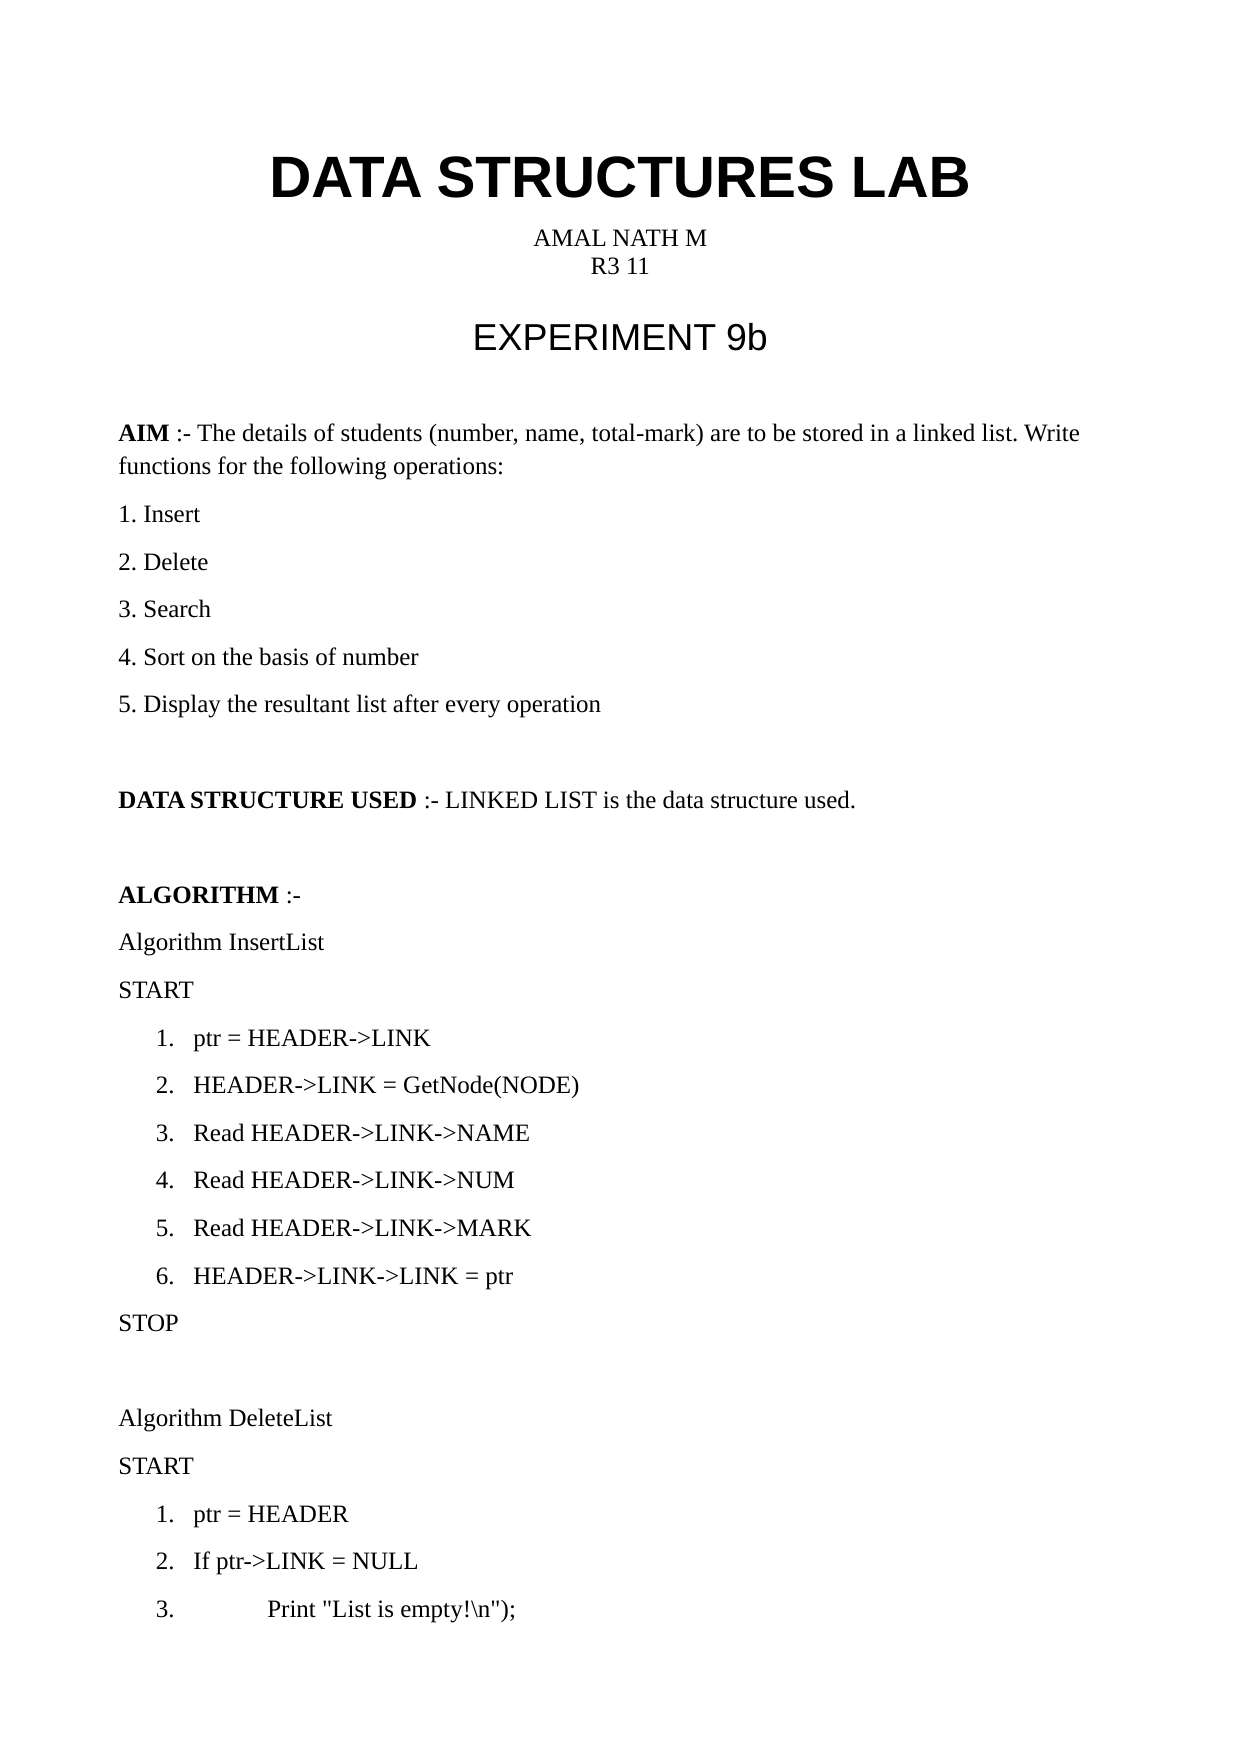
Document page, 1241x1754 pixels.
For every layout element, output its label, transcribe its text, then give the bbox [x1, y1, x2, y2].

list Read HEADER->LINK->NUM [156, 1166, 1122, 1194]
title DATA STRUCTURES LAB [118, 143, 1122, 210]
text 2. Delete [118, 547, 1122, 575]
text 5. Display the resultant list after every operation [118, 689, 1122, 718]
list If ptr->LINK = NULL [156, 1546, 1122, 1575]
subtitle EXPERIMENT 9b [118, 315, 1122, 358]
text ALGORITHM :- [118, 880, 1122, 909]
list HEADER->LINK->LINK = ptr [156, 1261, 1122, 1289]
list Read HEADER->LINK->NAME [156, 1118, 1122, 1147]
text START [118, 975, 1122, 1004]
text STOP [118, 1308, 1122, 1337]
text AMAL NATH M [118, 223, 1122, 251]
text 4. Sort on the basis of number [118, 642, 1122, 671]
text START [118, 1451, 1122, 1480]
text 3. Search [118, 594, 1122, 623]
list ptr = HEADER->LINK [156, 1023, 1122, 1051]
text R3 11 [118, 251, 1122, 280]
list HEADER->LINK = GetNode(NODE) [156, 1070, 1122, 1099]
text AIM :- The details of students (number, name, total-mark) are to be stored in a linked list. Write functions for the following operations: [118, 418, 1122, 480]
list Read HEADER->LINK->MARK [156, 1213, 1122, 1242]
text Algorithm DeleteList [118, 1403, 1122, 1432]
text DATA STRUCTURE USED :- LINKED LIST is the data structure used. [118, 785, 1122, 813]
list Print "List is empty!\n"); [156, 1594, 1122, 1623]
list ptr = HEADER [156, 1499, 1122, 1527]
text Algorithm InsertList [118, 927, 1122, 956]
text 1. Insert [118, 499, 1122, 528]
